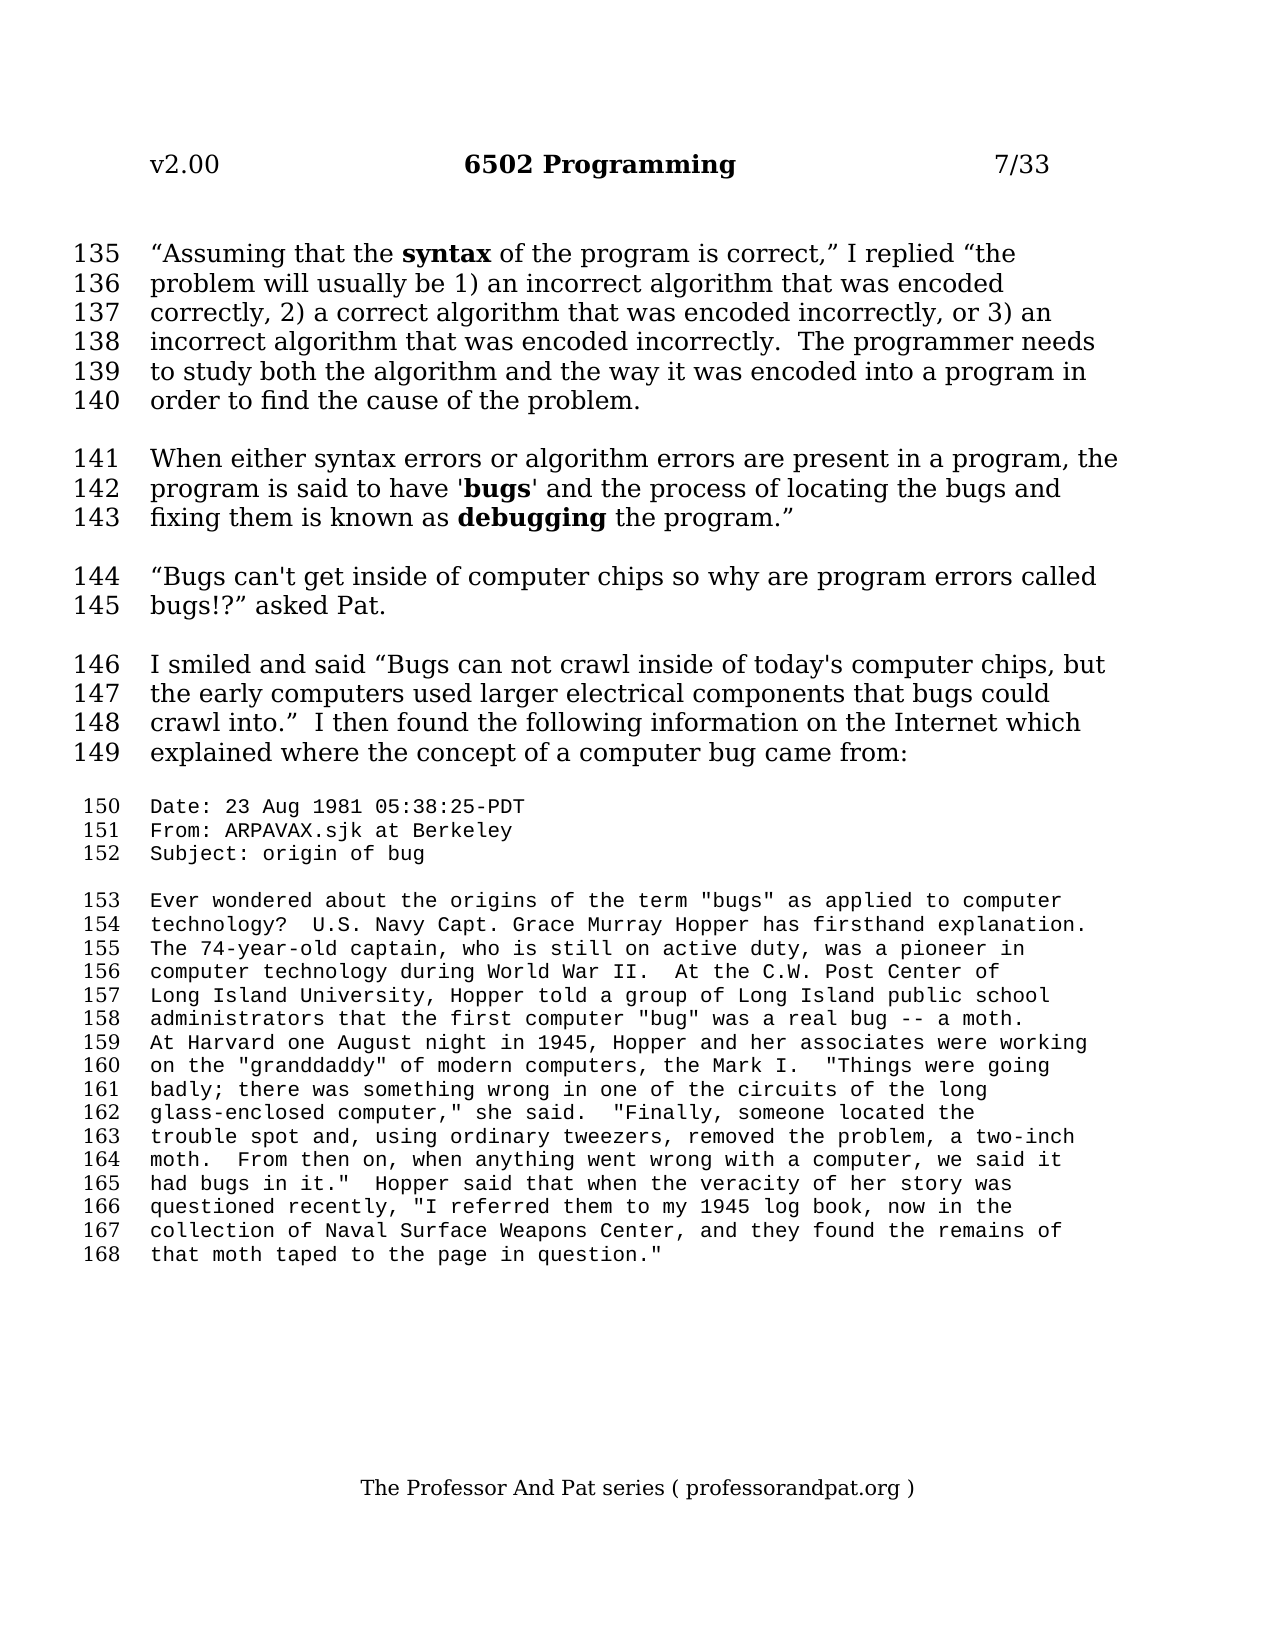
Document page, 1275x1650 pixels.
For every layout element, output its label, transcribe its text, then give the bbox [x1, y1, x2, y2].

text on the "granddaddy" of modern computers, the Mark I. "Things were going [150, 1055, 1125, 1079]
text computer technology during World War II. At the C.W. Post Center of [150, 961, 1125, 985]
text When either syntax errors or algorithm errors are present in a program, the program is said to have 'bugs' and the process of locating the bugs and fixing them is known as debugging the program.” [150, 444, 1125, 533]
text glass-enclosed computer," she said. "Finally, someone located the [150, 1102, 1125, 1126]
text collection of Naval Surface Weapons Center, and they found the remains of [150, 1220, 1125, 1244]
text Long Island University, Hopper told a group of Long Island public school [150, 985, 1125, 1008]
text questioned recently, "I referred them to my 1945 log book, now in the [150, 1197, 1125, 1220]
text Date: 23 Aug 1981 05:38:25-PDT [150, 796, 1125, 820]
text I smiled and said “Bugs can not crawl inside of today's computer chips, but the early computers used larger electrical components that bugs could crawl into.” I then found the following information on the Internet which explained where the concept of a computer bug came from: [150, 650, 1125, 767]
text Subject: origin of bug [150, 843, 1125, 867]
text “Bugs can't get inside of computer chips so why are program errors called bugs!?” asked Pat. [150, 562, 1125, 621]
text administrators that the first computer "bug" was a real bug -- a moth. [150, 1008, 1125, 1032]
text badly; there was something wrong in one of the circuits of the long [150, 1079, 1125, 1102]
text had bugs in it." Hopper said that when the veracity of her story was [150, 1173, 1125, 1197]
text From: ARPAVAX.sjk at Berkeley [150, 820, 1125, 843]
text trouble spot and, using ordinary tweezers, removed the problem, a two-inch [150, 1126, 1125, 1149]
text Ever wondered about the origins of the term "bugs" as applied to computer technology? U.S. Navy Capt. Grace Murray Hopper has firsthand explanation. [150, 891, 1125, 938]
text that moth taped to the page in question." [150, 1244, 1125, 1267]
text “Assuming that the syntax of the program is correct,” I replied “the problem will usually be 1) an incorrect algorithm that was encoded correctly, 2) a correct algorithm that was encoded incorrectly, or 3) an incorrect algorithm that was encoded incorrectly. The programmer needs to study both the algorithm and the way it was encoded into a program in order to find the cause of the problem. [150, 239, 1125, 415]
text The 74-year-old captain, who is still on active duty, was a pioneer in [150, 938, 1125, 961]
text moth. From then on, when anything went wrong with a computer, we said it [150, 1149, 1125, 1173]
text At Harvard one August night in 1945, Hopper and her associates were working [150, 1032, 1125, 1055]
